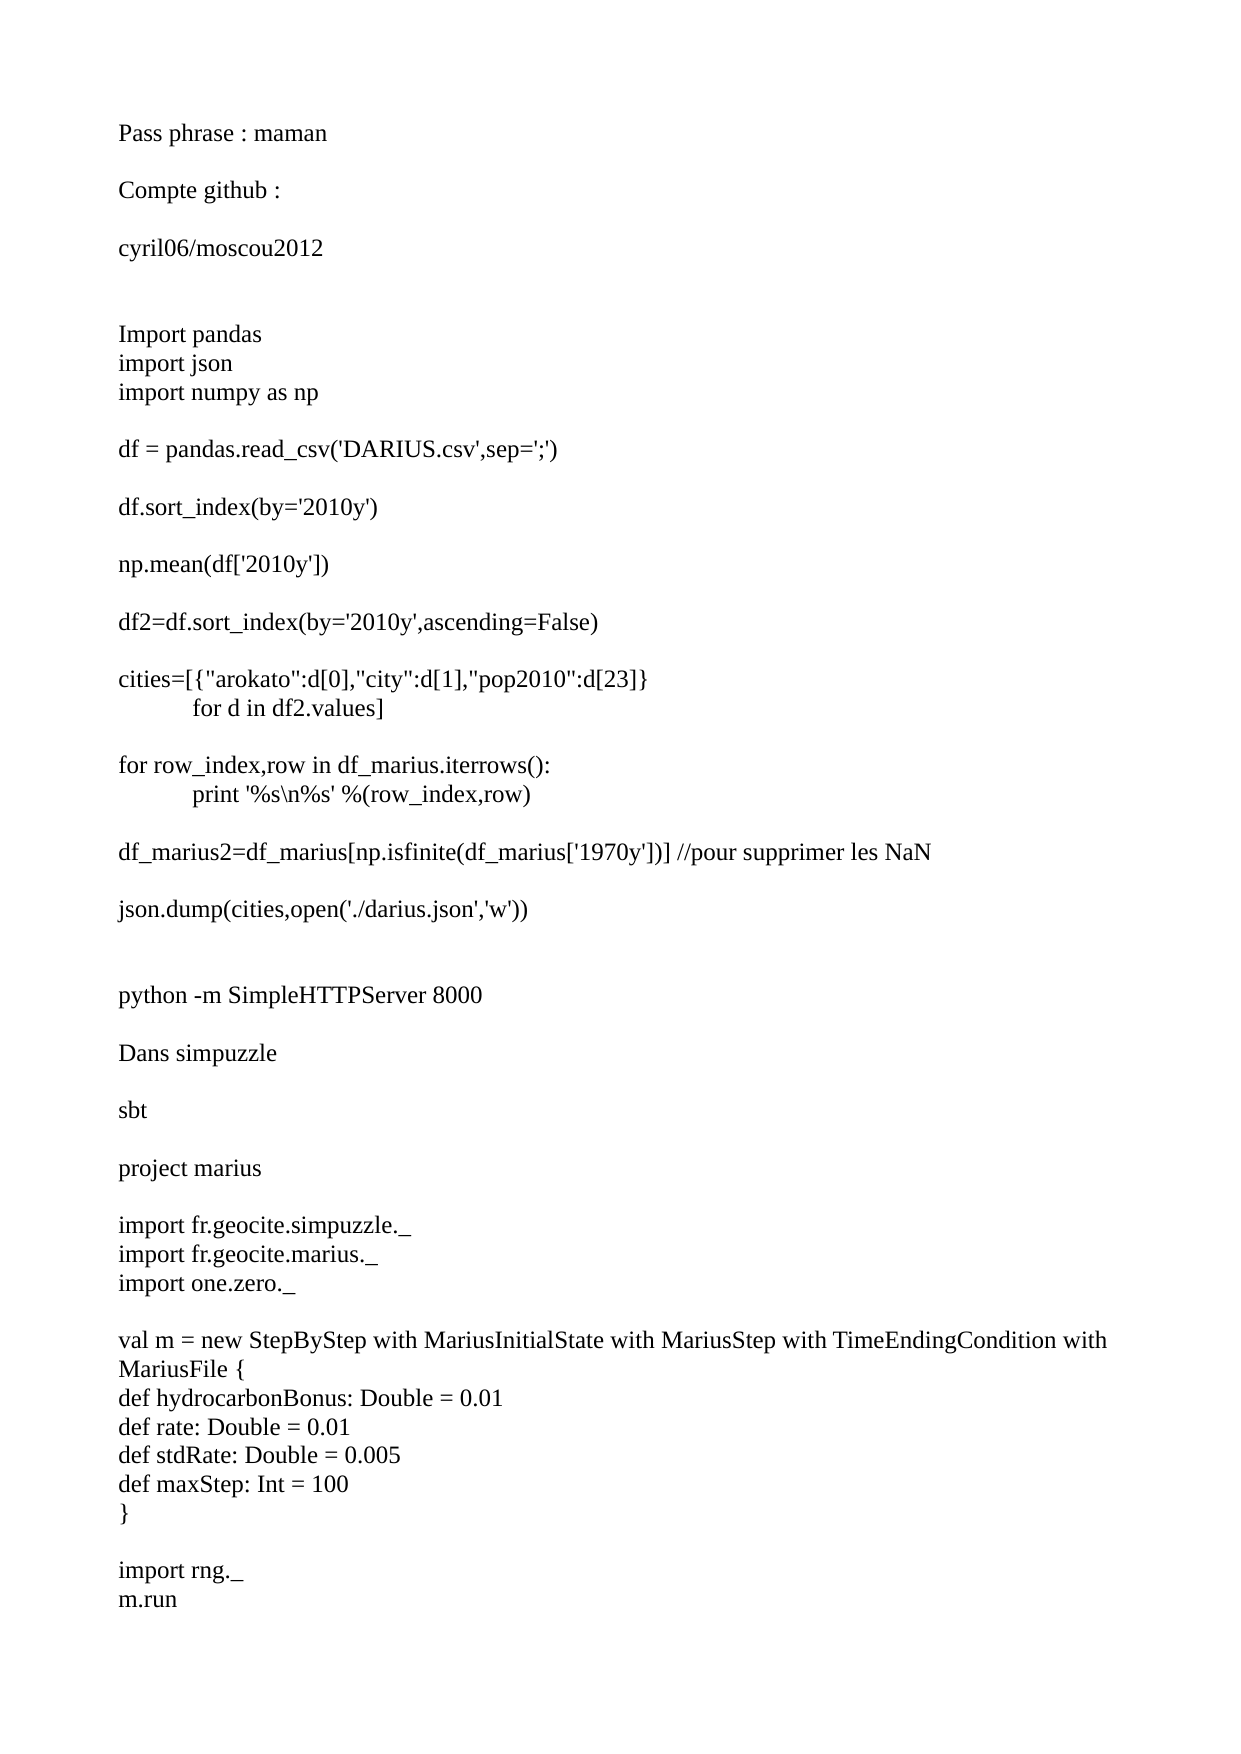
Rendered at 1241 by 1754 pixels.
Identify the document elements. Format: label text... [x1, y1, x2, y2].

text def rate: Double = 0.01 [118, 1412, 1122, 1441]
text df.sort_index(by='2010y') [118, 492, 1122, 521]
text json.dump(cities,open('./darius.json','w')) [118, 894, 1122, 923]
text df = pandas.read_csv('DARIUS.csv',sep=';') [118, 434, 1122, 463]
text Compte github : [118, 176, 1122, 204]
text val m = new StepByStep with MariusInitialState with MariusStep with TimeEndingCondition with MariusFile { [118, 1326, 1122, 1383]
text Import pandas [118, 319, 1122, 348]
text Pass phrase : maman [118, 118, 1122, 147]
text cyril06/moscou2012 [118, 233, 1122, 262]
text import fr.geocite.marius._ [118, 1239, 1122, 1268]
text cities=[{"arokato":d[0],"city":d[1],"pop2010":d[23]} [118, 664, 1122, 693]
text Dans simpuzzle [118, 1038, 1122, 1067]
text for d in df2.values] [118, 693, 1122, 722]
text import json [118, 348, 1122, 377]
text print '%s\n%s' %(row_index,row) [118, 779, 1122, 808]
text df_marius2=df_marius[np.isfinite(df_marius['1970y'])] //pour supprimer les NaN [118, 837, 1122, 866]
text import one.zero._ [118, 1268, 1122, 1297]
text import numpy as np [118, 377, 1122, 406]
text m.run [118, 1584, 1122, 1613]
text def stdRate: Double = 0.005 [118, 1441, 1122, 1469]
text } [118, 1498, 1122, 1527]
text def maxStep: Int = 100 [118, 1469, 1122, 1498]
text import fr.geocite.simpuzzle._ [118, 1211, 1122, 1239]
text for row_index,row in df_marius.iterrows(): [118, 751, 1122, 779]
text sbt [118, 1096, 1122, 1124]
text import rng._ [118, 1556, 1122, 1584]
text project marius [118, 1153, 1122, 1182]
text def hydrocarbonBonus: Double = 0.01 [118, 1383, 1122, 1412]
text python -m SimpleHTTPServer 8000 [118, 981, 1122, 1009]
text np.mean(df['2010y']) [118, 549, 1122, 578]
text df2=df.sort_index(by='2010y',ascending=False) [118, 607, 1122, 636]
